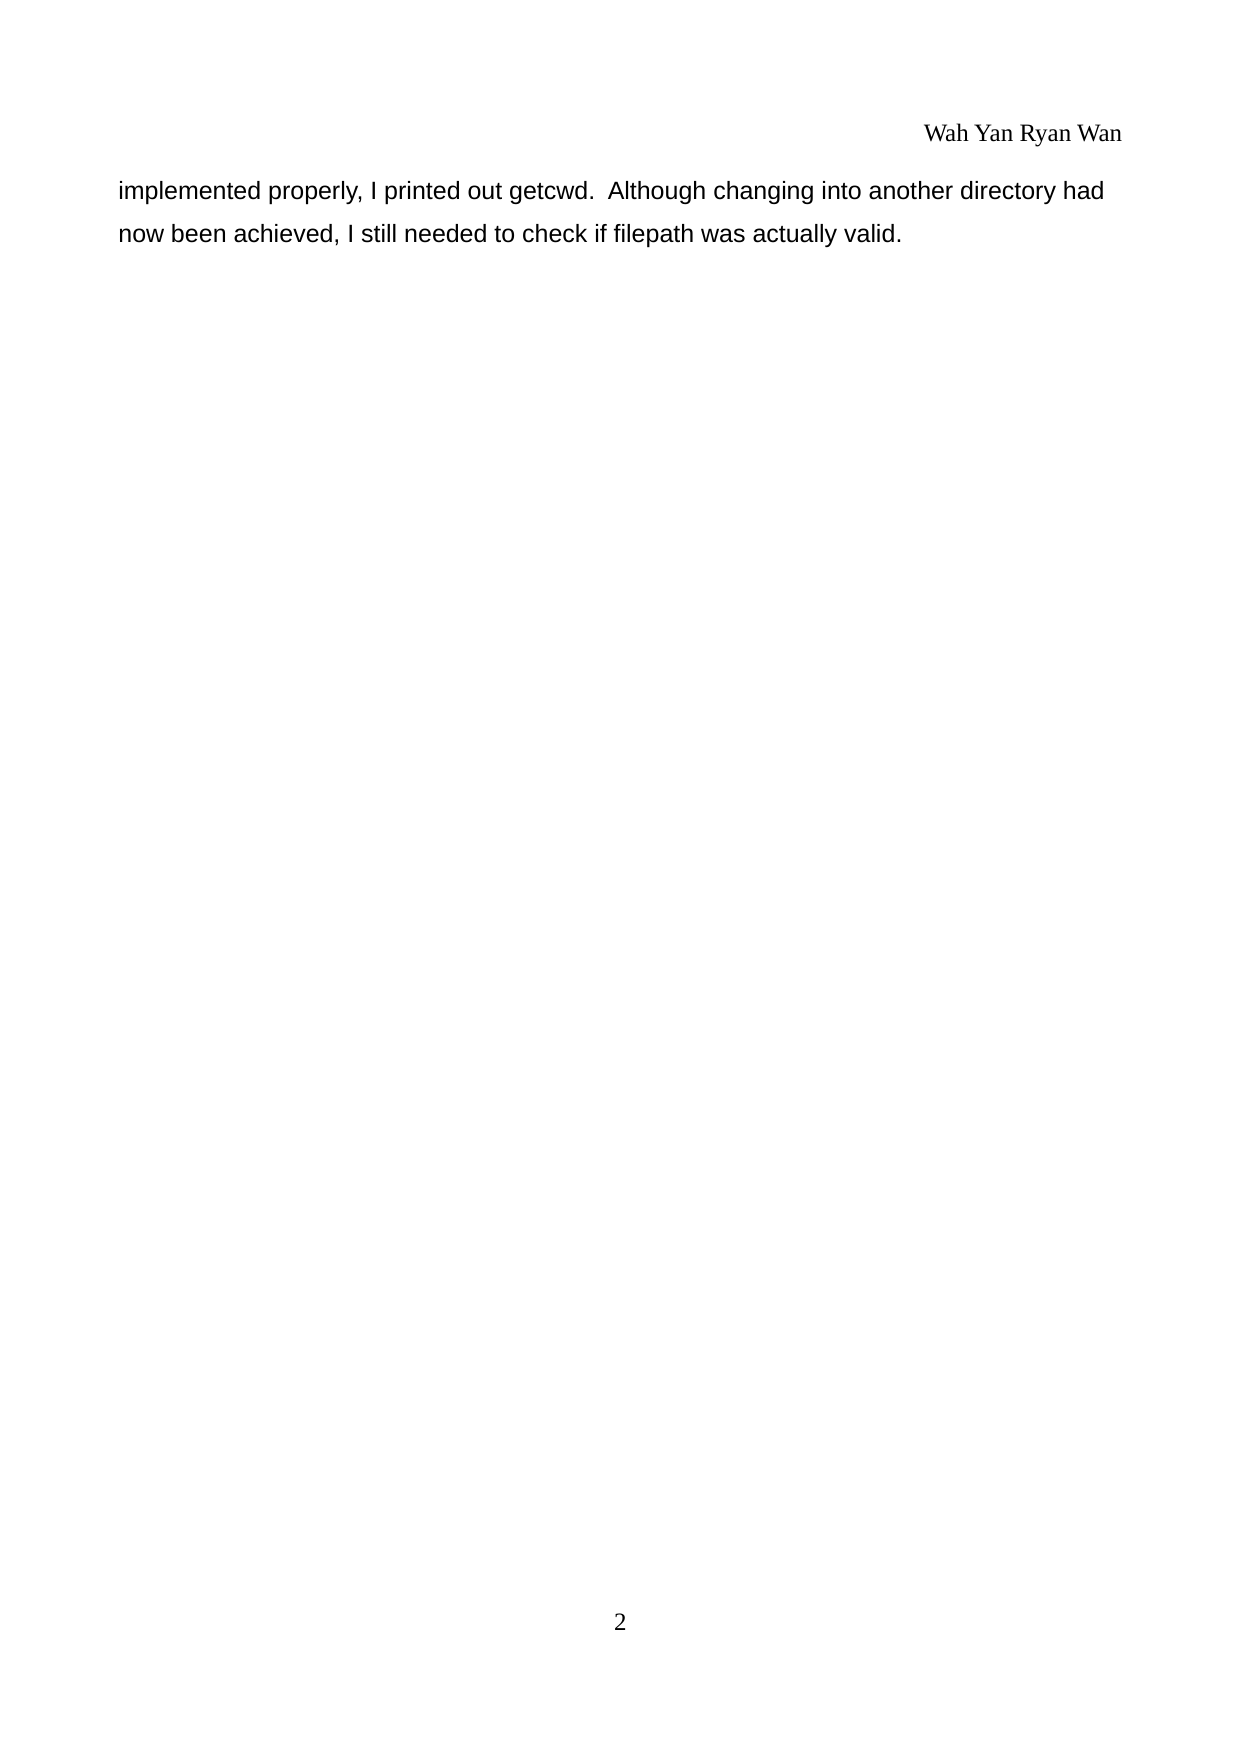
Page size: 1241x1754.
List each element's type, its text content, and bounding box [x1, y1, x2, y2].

text implemented properly, I printed out getcwd. Although changing into another directory had now been achieved, I still needed to check if filepath was actually valid. [118, 176, 1122, 248]
